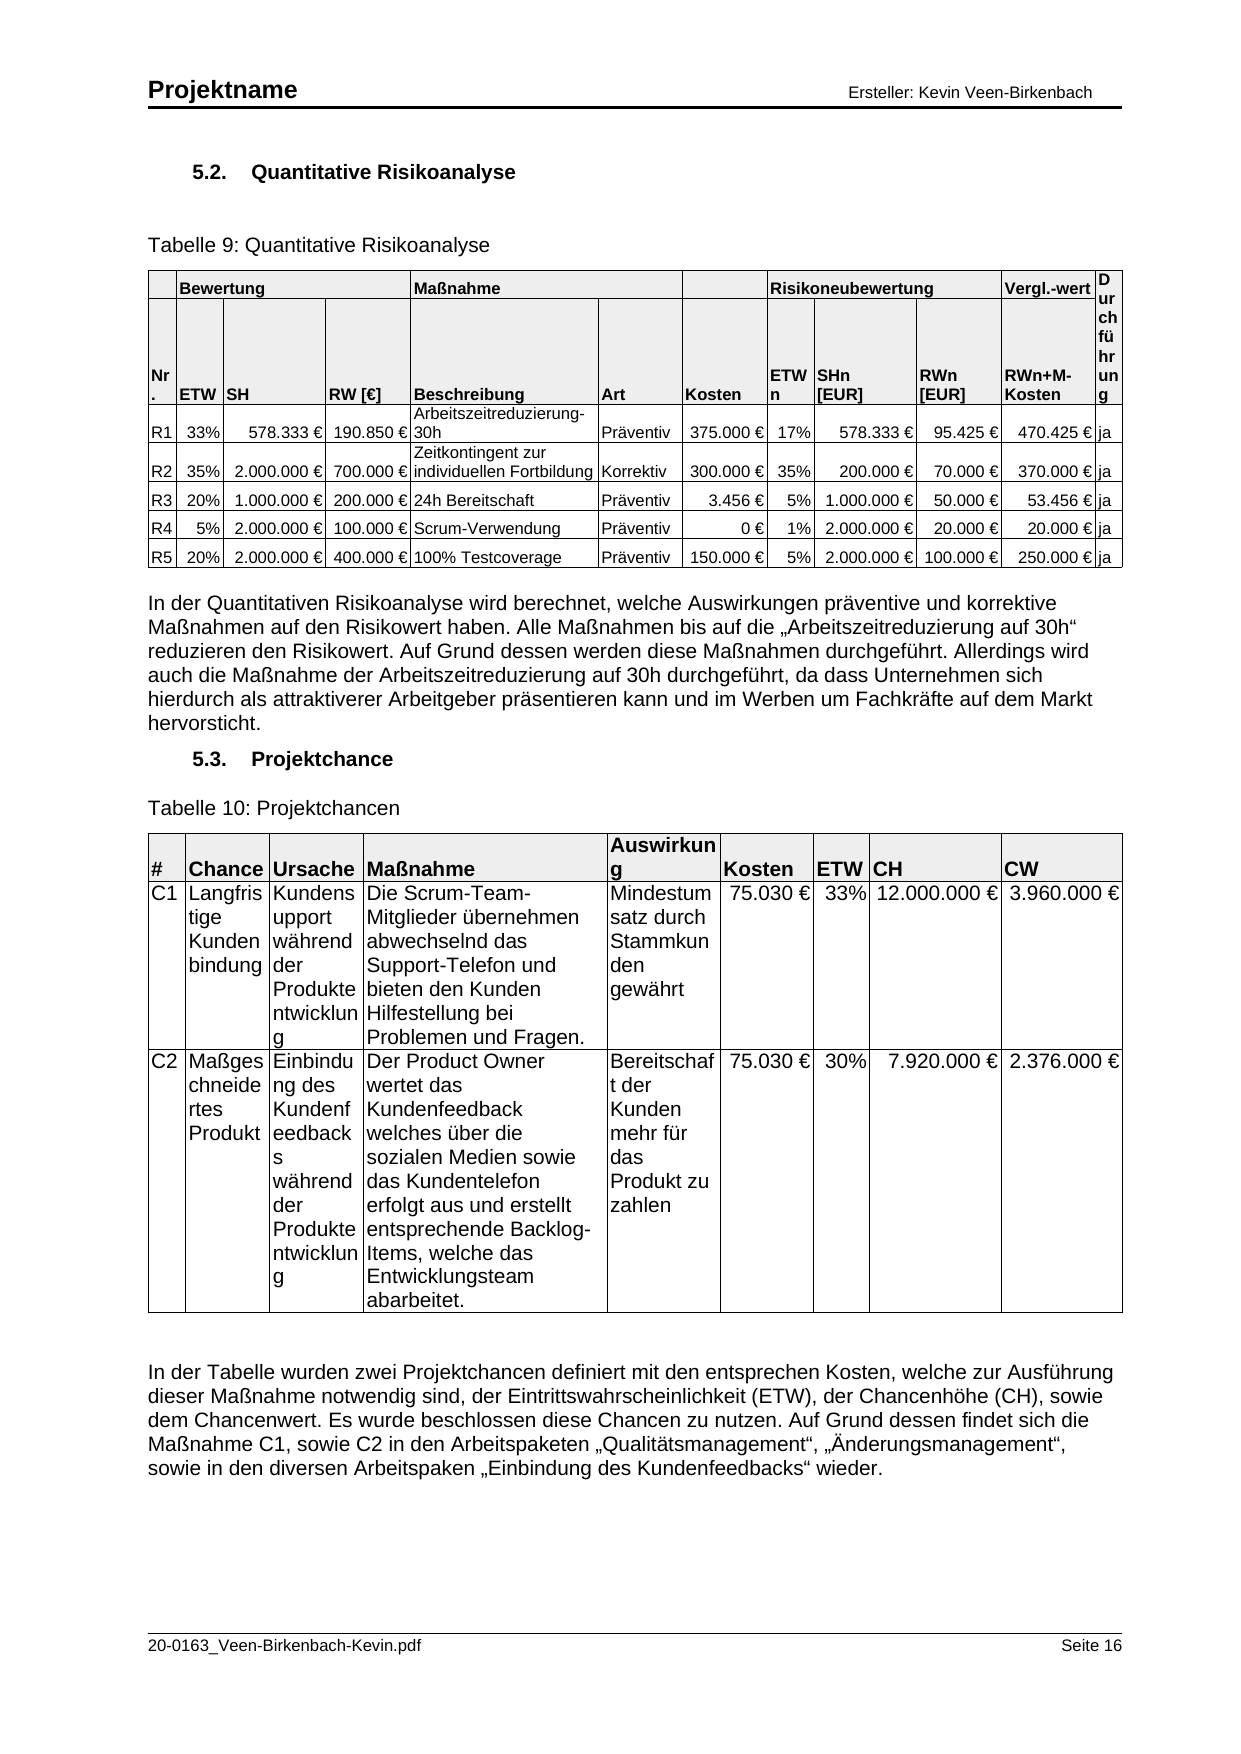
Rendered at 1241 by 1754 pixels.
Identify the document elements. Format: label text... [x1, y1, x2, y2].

subtitle Projektchance [192, 747, 1122, 771]
table_cell 150.000 € [683, 539, 767, 567]
table_cell 2.000.000 € [224, 443, 325, 481]
table_cell 0 € [683, 511, 767, 538]
table_header Bewertung [177, 271, 410, 298]
table_header Durchführung [1096, 271, 1122, 404]
table_cell Präventiv [599, 482, 682, 509]
table_cell SHn [EUR] [815, 299, 916, 404]
table_cell 200.000 € [326, 482, 410, 509]
table_cell 20% [177, 482, 223, 509]
table_cell 200.000 € [815, 443, 916, 481]
table_cell 1% [768, 511, 814, 538]
table_cell 250.000 € [1002, 539, 1095, 567]
table_header Chance [186, 834, 269, 881]
table_cell RW [€] [326, 299, 410, 404]
table_cell 100.000 € [326, 511, 410, 538]
table_cell 400.000 € [326, 539, 410, 567]
table_cell 100% Testcoverage [411, 539, 598, 567]
table_cell 3.456 € [683, 482, 767, 509]
table_cell 75.030 € [721, 1050, 813, 1312]
table_cell 190.850 € [326, 405, 410, 442]
table_cell ETW [177, 299, 223, 404]
table_cell 578.333 € [224, 405, 325, 442]
table_header [149, 271, 176, 298]
table_cell ja [1096, 539, 1122, 567]
table_cell R5 [149, 539, 176, 567]
table_cell ja [1096, 511, 1122, 538]
table_cell 24h Bereitschaft [411, 482, 598, 509]
table_cell Die Scrum-Team-Mitglieder übernehmen abwechselnd das Support-Telefon und bieten den Kunden Hilfestellung bei Problemen und Fragen. [364, 882, 607, 1048]
text In der Quantitativen Risikoanalyse wird berechnet, welche Auswirkungen präventive und korrektive Maßnahmen auf den Risikowert haben. Alle Maßnahmen bis auf die „Arbeitszeitreduzierung auf 30h“ reduzieren den Risikowert. Auf Grund dessen werden diese Maßnahmen durchgeführt. Allerdings wird auch die Maßnahme der Arbeitszeitreduzierung auf 30h durchgeführt, da dass Unternehmen sich hierdurch als attraktiverer Arbeitgeber präsentieren kann und im Werben um Fachkräfte auf dem Markt hervorsticht. [148, 591, 1122, 735]
table_cell 20.000 € [917, 511, 1001, 538]
table_cell R2 [149, 443, 176, 481]
table_cell Art [599, 299, 682, 404]
table_cell ja [1096, 482, 1122, 509]
table_cell 75.030 € [721, 882, 813, 1048]
table_cell R1 [149, 405, 176, 442]
table_header Auswirkung [608, 834, 720, 881]
table_cell Zeitkontingent zur individuellen Fortbildung [411, 443, 598, 481]
table_cell 2.000.000 € [815, 511, 916, 538]
table_cell ja [1096, 443, 1122, 481]
table_cell 7.920.000 € [870, 1050, 1001, 1312]
table_cell SH [224, 299, 325, 404]
table_cell Arbeitszeitreduzierung-30h [411, 405, 598, 442]
table_cell Der Product Owner wertet das Kundenfeedback welches über die sozialen Medien sowie das Kundentelefon erfolgt aus und erstellt entsprechende Backlog-Items, welche das Entwicklungsteam abarbeitet. [364, 1050, 607, 1312]
table_cell 70.000 € [917, 443, 1001, 481]
table_header ETW [814, 834, 869, 881]
table_cell 95.425 € [917, 405, 1001, 442]
table_header Risikoneubewertung [768, 271, 1001, 298]
table_header Ursache [270, 834, 363, 881]
table_header Vergl.-wert [1002, 271, 1095, 298]
table_cell R3 [149, 482, 176, 509]
table_cell 33% [814, 882, 869, 1048]
table_cell 53.456 € [1002, 482, 1095, 509]
table_cell C2 [149, 1050, 185, 1312]
table_cell 370.000 € [1002, 443, 1095, 481]
table_cell 20.000 € [1002, 511, 1095, 538]
table_header Maßnahme [364, 834, 607, 881]
table_cell 2.376.000 € [1002, 1050, 1122, 1312]
table_cell Scrum-Verwendung [411, 511, 598, 538]
table_cell Mindestumsatz durch Stammkunden gewährt [608, 882, 720, 1048]
table_cell 35% [768, 443, 814, 481]
table_cell 5% [768, 482, 814, 509]
table_cell 30% [814, 1050, 869, 1312]
table_cell 1.000.000 € [815, 482, 916, 509]
text In der Tabelle wurden zwei Projektchancen definiert mit den entsprechen Kosten, welche zur Ausführung dieser Maßnahme notwendig sind, der Eintrittswahrscheinlichkeit (ETW), der Chancenhöhe (CH), sowie dem Chancenwert. Es wurde beschlossen diese Chancen zu nutzen. Auf Grund dessen findet sich die Maßnahme C1, sowie C2 in den Arbeitspaketen „Qualitätsmanagement“, „Änderungsmanagement“, sowie in den diversen Arbeitspaken „Einbindung des Kundenfeedbacks“ wieder. [148, 1360, 1122, 1480]
text Tabelle 9: Quantitative Risikoanalyse [148, 233, 1122, 257]
table_cell RWn [EUR] [917, 299, 1001, 404]
table_cell 700.000 € [326, 443, 410, 481]
table_cell Kosten [683, 299, 767, 404]
table_cell RWn+M-Kosten [1002, 299, 1095, 404]
table_cell Kundensupport während der Produktentwicklung [270, 882, 363, 1048]
table_cell 578.333 € [815, 405, 916, 442]
table_cell 33% [177, 405, 223, 442]
table_cell 5% [177, 511, 223, 538]
table_header Kosten [721, 834, 813, 881]
table_cell Präventiv [599, 405, 682, 442]
table_cell Präventiv [599, 539, 682, 567]
table_cell ETWn [768, 299, 814, 404]
table_cell Präventiv [599, 511, 682, 538]
table_cell 2.000.000 € [224, 511, 325, 538]
table_cell Beschreibung [411, 299, 598, 404]
table_cell 50.000 € [917, 482, 1001, 509]
table_cell Korrektiv [599, 443, 682, 481]
table_cell 375.000 € [683, 405, 767, 442]
subtitle Quantitative Risikoanalyse [192, 160, 1122, 184]
table_cell Maßgeschneidertes Produkt [186, 1050, 269, 1312]
table_cell 1.000.000 € [224, 482, 325, 509]
table_cell ja [1096, 405, 1122, 442]
table_cell 12.000.000 € [870, 882, 1001, 1048]
table_cell 5% [768, 539, 814, 567]
table_header CH [870, 834, 1001, 881]
table_cell 2.000.000 € [224, 539, 325, 567]
table_cell 17% [768, 405, 814, 442]
table_cell Langfristige Kundenbindung [186, 882, 269, 1048]
table_cell 35% [177, 443, 223, 481]
table_cell R4 [149, 511, 176, 538]
table_cell Nr. [149, 299, 176, 404]
table_cell C1 [149, 882, 185, 1048]
table_header CW [1002, 834, 1122, 881]
table_cell 20% [177, 539, 223, 567]
table_cell 100.000 € [917, 539, 1001, 567]
text Tabelle 10: Projektchancen [148, 796, 1122, 820]
table_header # [149, 834, 185, 881]
table_cell 2.000.000 € [815, 539, 916, 567]
table_header Maßnahme [411, 271, 682, 298]
table_cell 470.425 € [1002, 405, 1095, 442]
table_header [683, 271, 767, 298]
table_cell 3.960.000 € [1002, 882, 1122, 1048]
table_cell Bereitschaft der Kunden mehr für das Produkt zu zahlen [608, 1050, 720, 1312]
table_cell 300.000 € [683, 443, 767, 481]
table_cell Einbindung des Kundenfeedbacks während der Produktentwicklung [270, 1050, 363, 1312]
